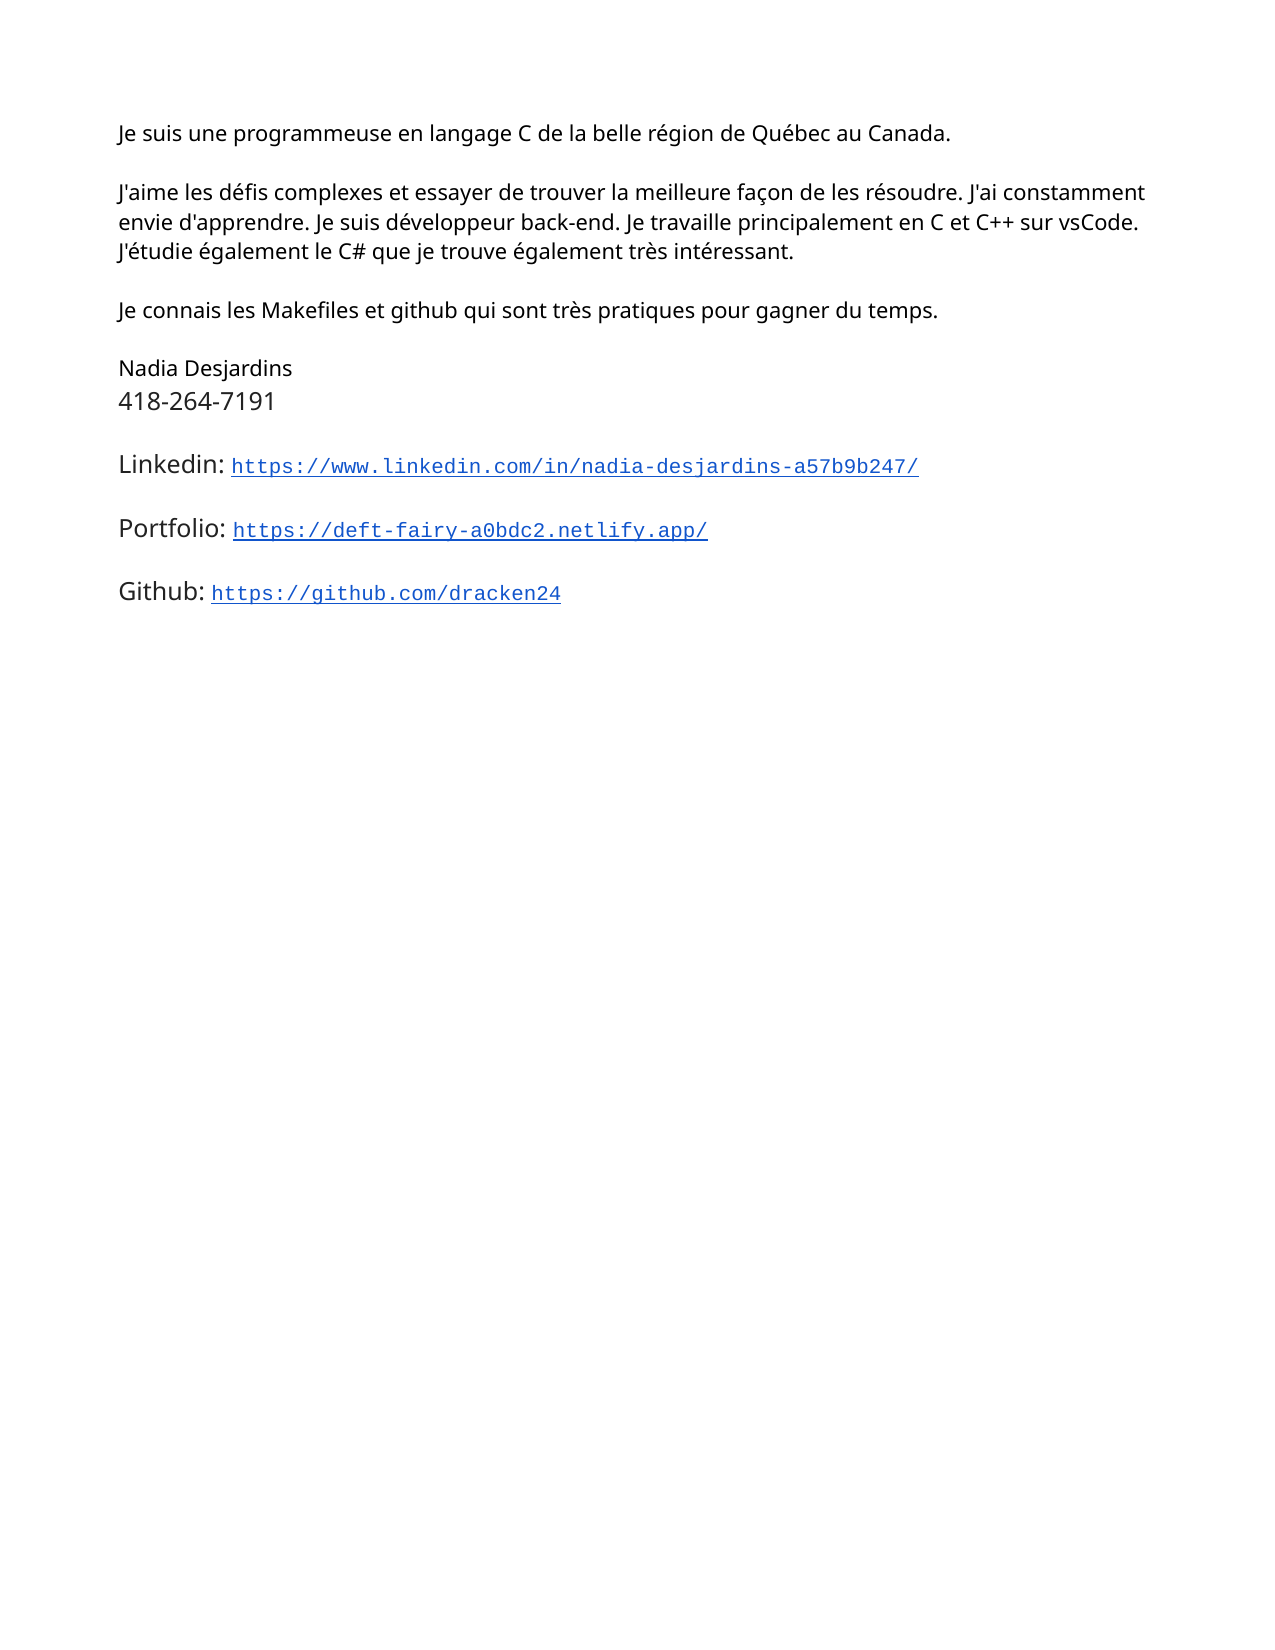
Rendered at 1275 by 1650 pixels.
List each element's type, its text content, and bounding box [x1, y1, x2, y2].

text Github: https://github.com/dracken24 [118, 574, 1157, 608]
text Je suis une programmeuse en langage C de la belle région de Québec au Canada. J'aime les défis complexes et essayer de trouver la meilleure façon de les résoudre. J'ai constamment envie d'apprendre. Je suis développeur back-end. Je travaille principalement en C et C++ sur vsCode. J'étudie également le C# que je trouve également très intéressant. Je connais les Makefiles et github qui sont très pratiques pour gagner du temps. [118, 118, 1157, 324]
text Linkedin: https://www.linkedin.com/in/nadia-desjardins-a57b9b247/ [118, 447, 1157, 481]
text Nadia Desjardins [118, 353, 1157, 383]
text Portfolio: https://deft-fairy-a0bdc2.netlify.app/ [118, 510, 1157, 544]
text 418-264-7191 [118, 383, 1157, 417]
